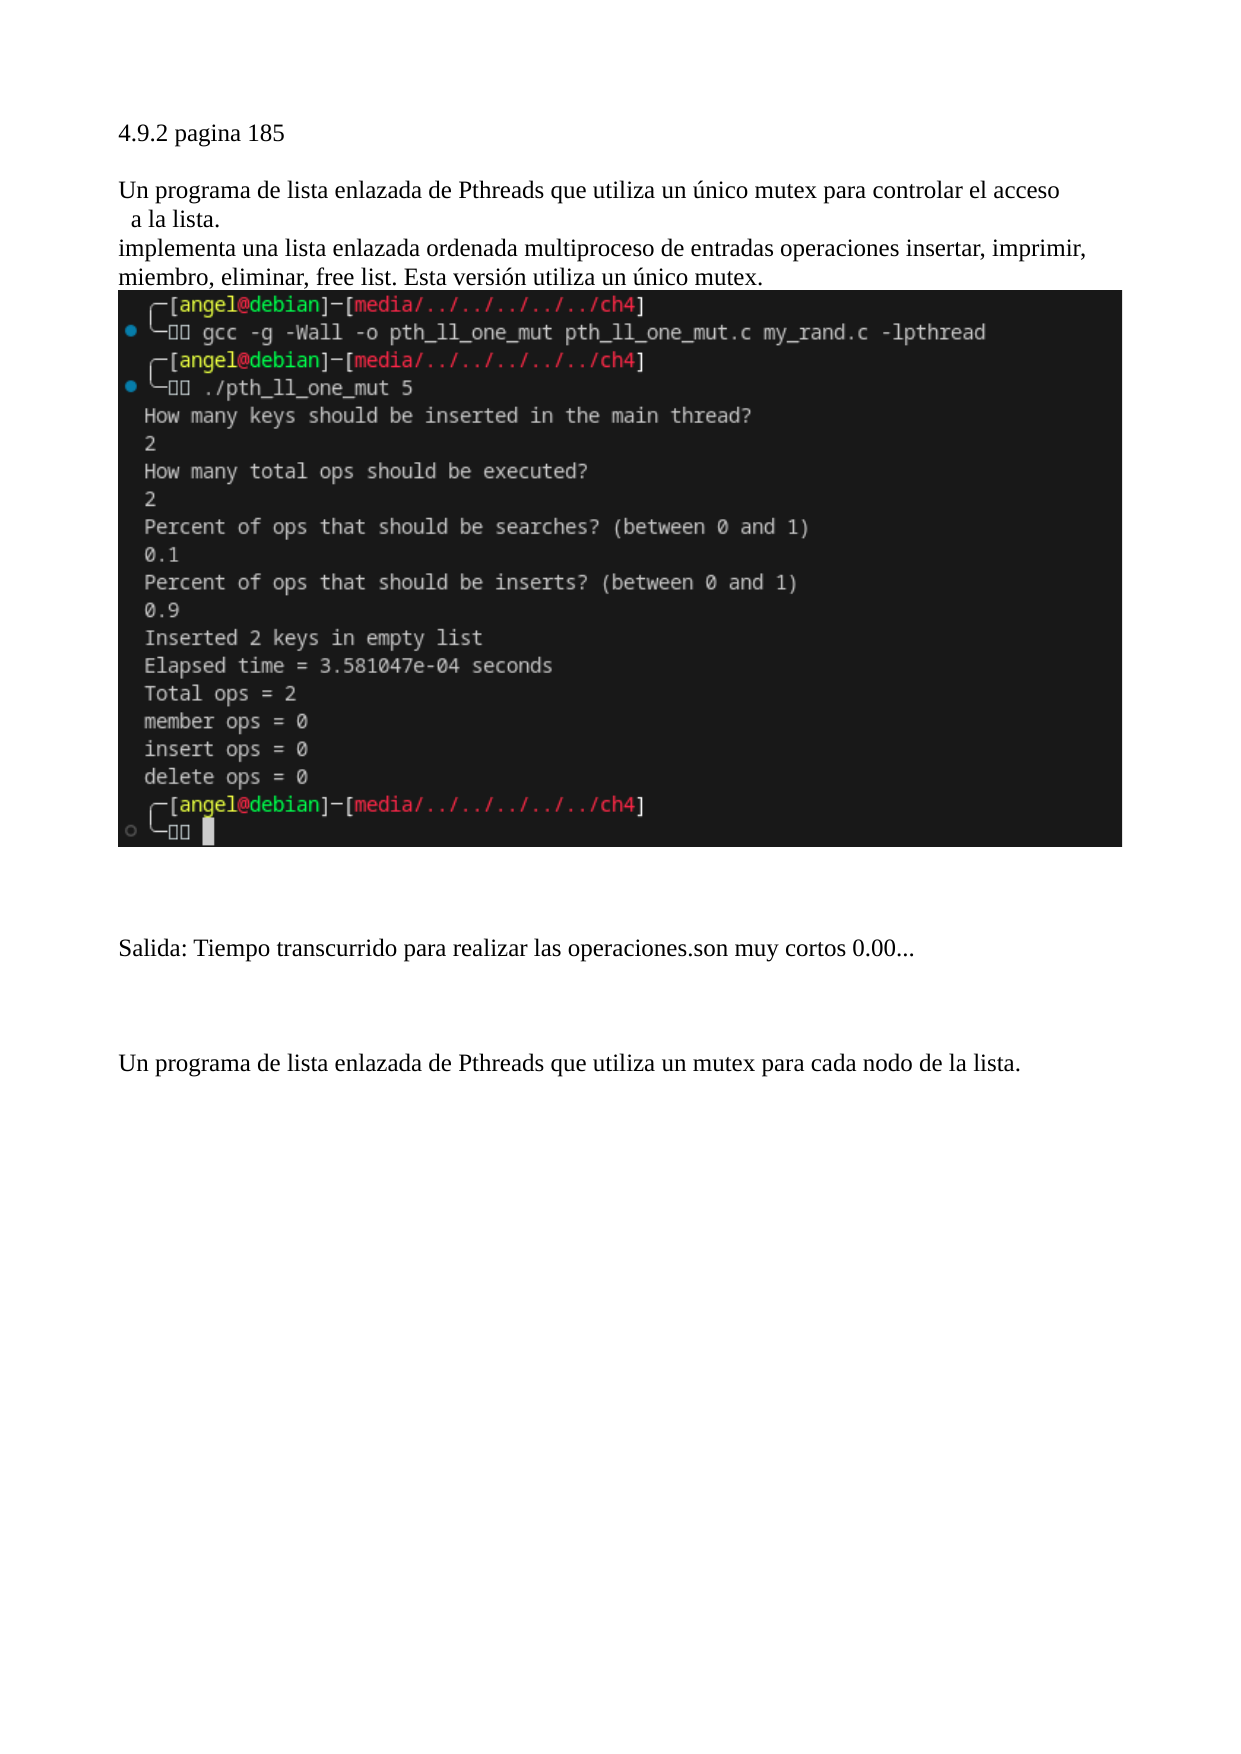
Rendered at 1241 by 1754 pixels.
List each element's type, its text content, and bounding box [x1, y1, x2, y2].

text 4.9.2 pagina 185 [118, 118, 1122, 147]
text Un programa de lista enlazada de Pthreads que utiliza un mutex para cada nodo de la lista. [118, 1048, 1122, 1077]
text Un programa de lista enlazada de Pthreads que utiliza un único mutex para controlar el acceso [118, 176, 1122, 204]
picture [118, 290, 1123, 847]
text a la lista. [118, 204, 1122, 233]
text implementa una lista enlazada ordenada multiproceso de entradas operaciones insertar, imprimir, miembro, eliminar, free list. Esta versión utiliza un único mutex. [118, 233, 1122, 290]
text Salida: Tiempo transcurrido para realizar las operaciones.son muy cortos 0.00... [118, 933, 1122, 962]
